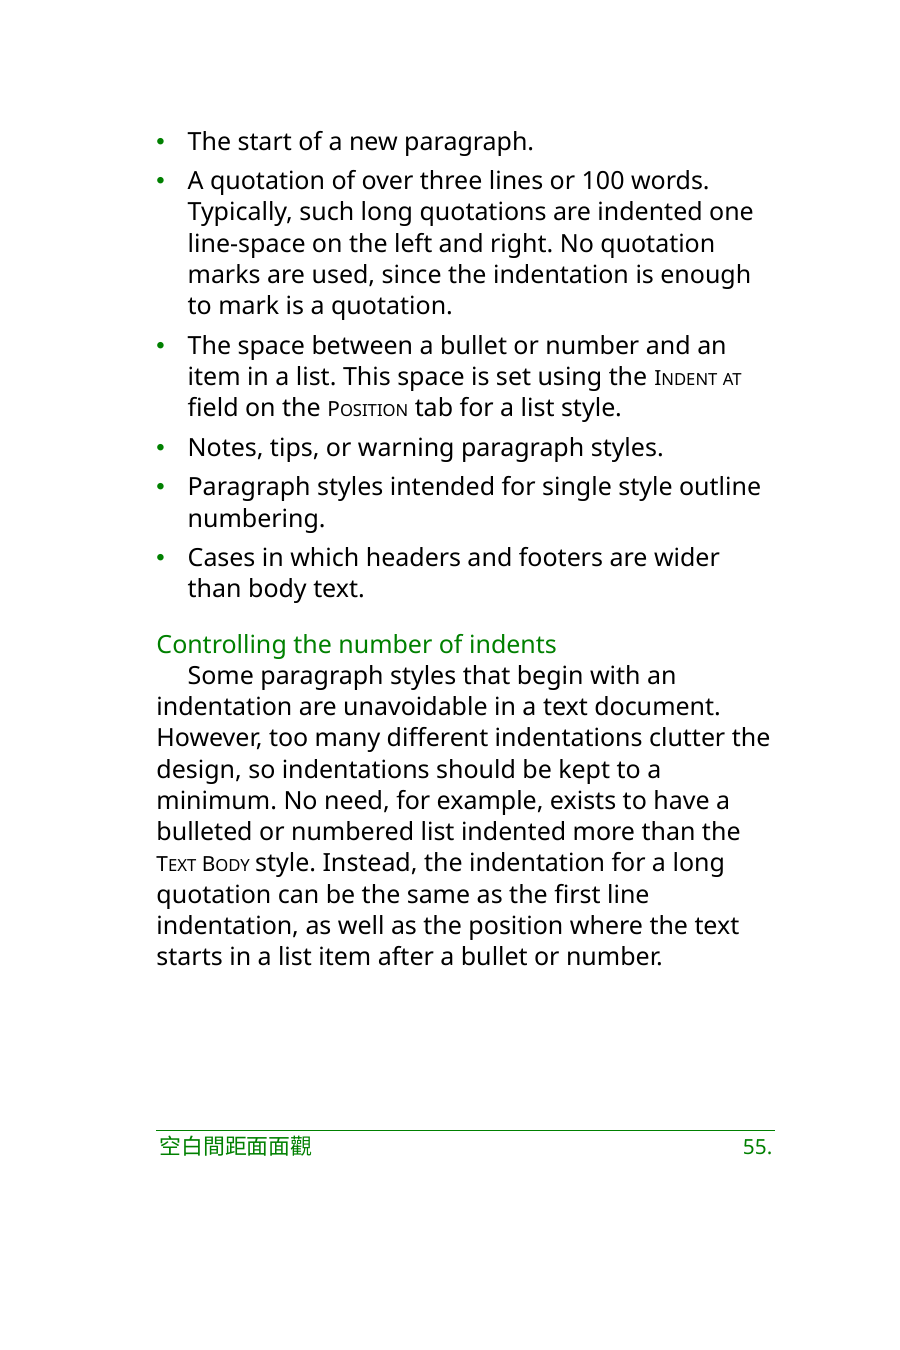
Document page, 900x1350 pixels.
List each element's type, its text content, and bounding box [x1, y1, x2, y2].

list Cases in which headers and footers are wider than body text. [156, 542, 775, 604]
subtitle Controlling the number of indents [156, 628, 775, 659]
text Some paragraph styles that begin with an indentation are unavoidable in a text document. However, too many different indentations clutter the design, so indentations should be kept to a minimum. No need, for example, exists to have a bulleted or numbered list indented more than the Text Body style. Instead, the indentation for a long quotation can be the same as the first line indentation, as well as the position where the text starts in a list item after a bullet or number. [156, 659, 775, 972]
list The start of a new paragraph. [156, 125, 775, 156]
list Notes, tips, or warning paragraph styles. [156, 431, 775, 462]
list A quotation of over three lines or 100 words. Typically, such long quotations are indented one line-space on the left and right. No quotation marks are used, since the indentation is enough to mark is a quotation. [156, 164, 775, 321]
list The space between a bullet or number and an item in a list. This space is set using the Indent at field on the Position tab for a list style. [156, 329, 775, 423]
list Paragraph styles intended for single style outline numbering. [156, 471, 775, 533]
